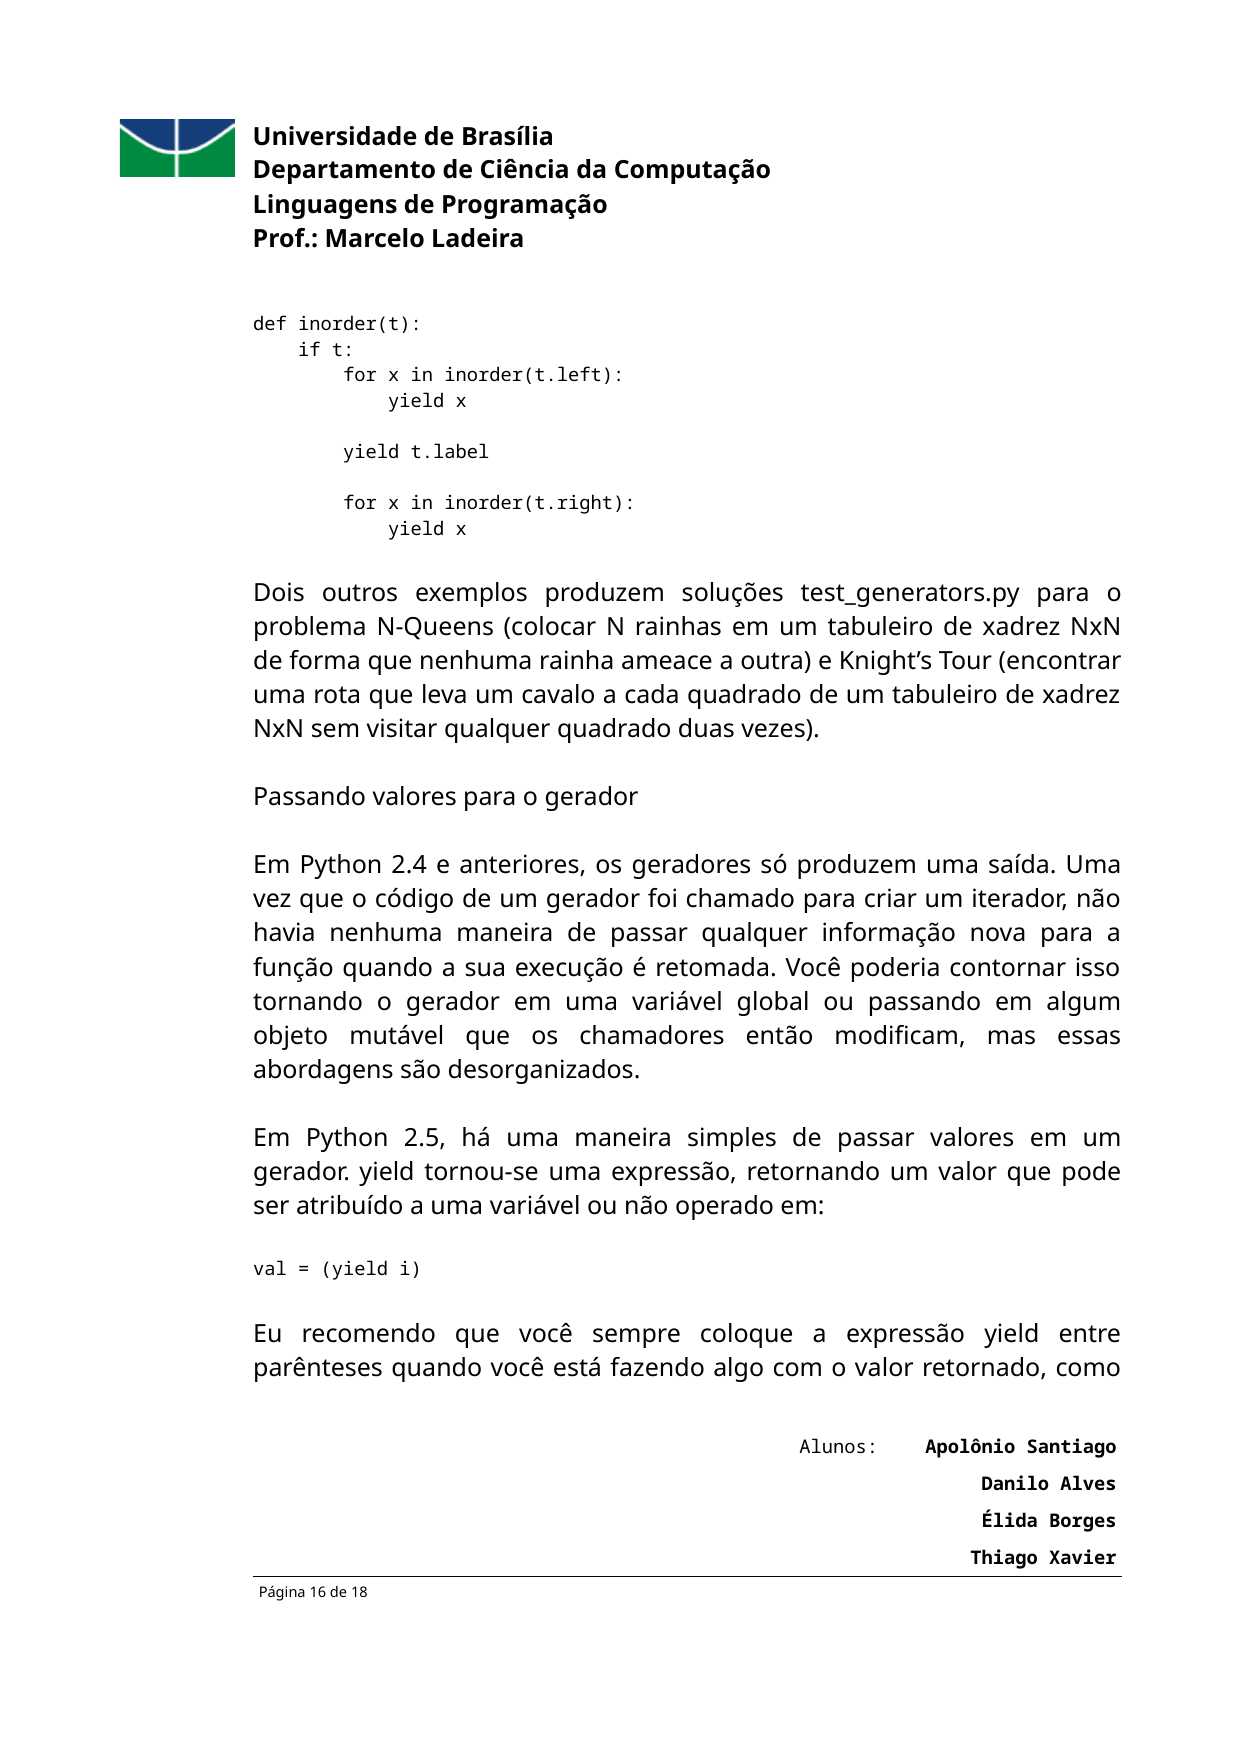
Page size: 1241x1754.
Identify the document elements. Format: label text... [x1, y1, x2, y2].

text Em Python 2.5, há uma maneira simples de passar valores em um gerador. yield tornou-se uma expressão, retornando um valor que pode ser atribuído a uma variável ou não operado em: [253, 1119, 1122, 1222]
text yield x [253, 515, 1122, 540]
text yield x [253, 387, 1122, 413]
text yield t.label [253, 438, 1122, 464]
text def inorder(t): [253, 311, 1122, 336]
text Passando valores para o gerador [253, 779, 1122, 813]
text Dois outros exemplos produzem soluções test_generators.py para o problema N-Queens (colocar N rainhas em um tabuleiro de xadrez NxN de forma que nenhuma rainha ameace a outra) e Knight’s Tour (encontrar uma rota que leva um cavalo a cada quadrado de um tabuleiro de xadrez NxN sem visitar qualquer quadrado duas vezes). [253, 574, 1122, 745]
text Em Python 2.4 e anteriores, os geradores só produzem uma saída. Uma vez que o código de um gerador foi chamado para criar um iterador, não havia nenhuma maneira de passar qualquer informação nova para a função quando a sua execução é retomada. Você poderia contornar isso tornando o gerador em uma variável global ou passando em algum objeto mutável que os chamadores então modificam, mas essas abordagens são desorganizados. [253, 847, 1122, 1085]
text for x in inorder(t.left): [253, 362, 1122, 387]
text val = (yield i) [253, 1256, 1122, 1281]
text Eu recomendo que você sempre coloque a expressão yield entre parênteses quando você está fazendo algo com o valor retornado, como [253, 1315, 1122, 1383]
text if t: [253, 336, 1122, 362]
picture [119, 119, 235, 177]
text for x in inorder(t.right): [253, 489, 1122, 515]
